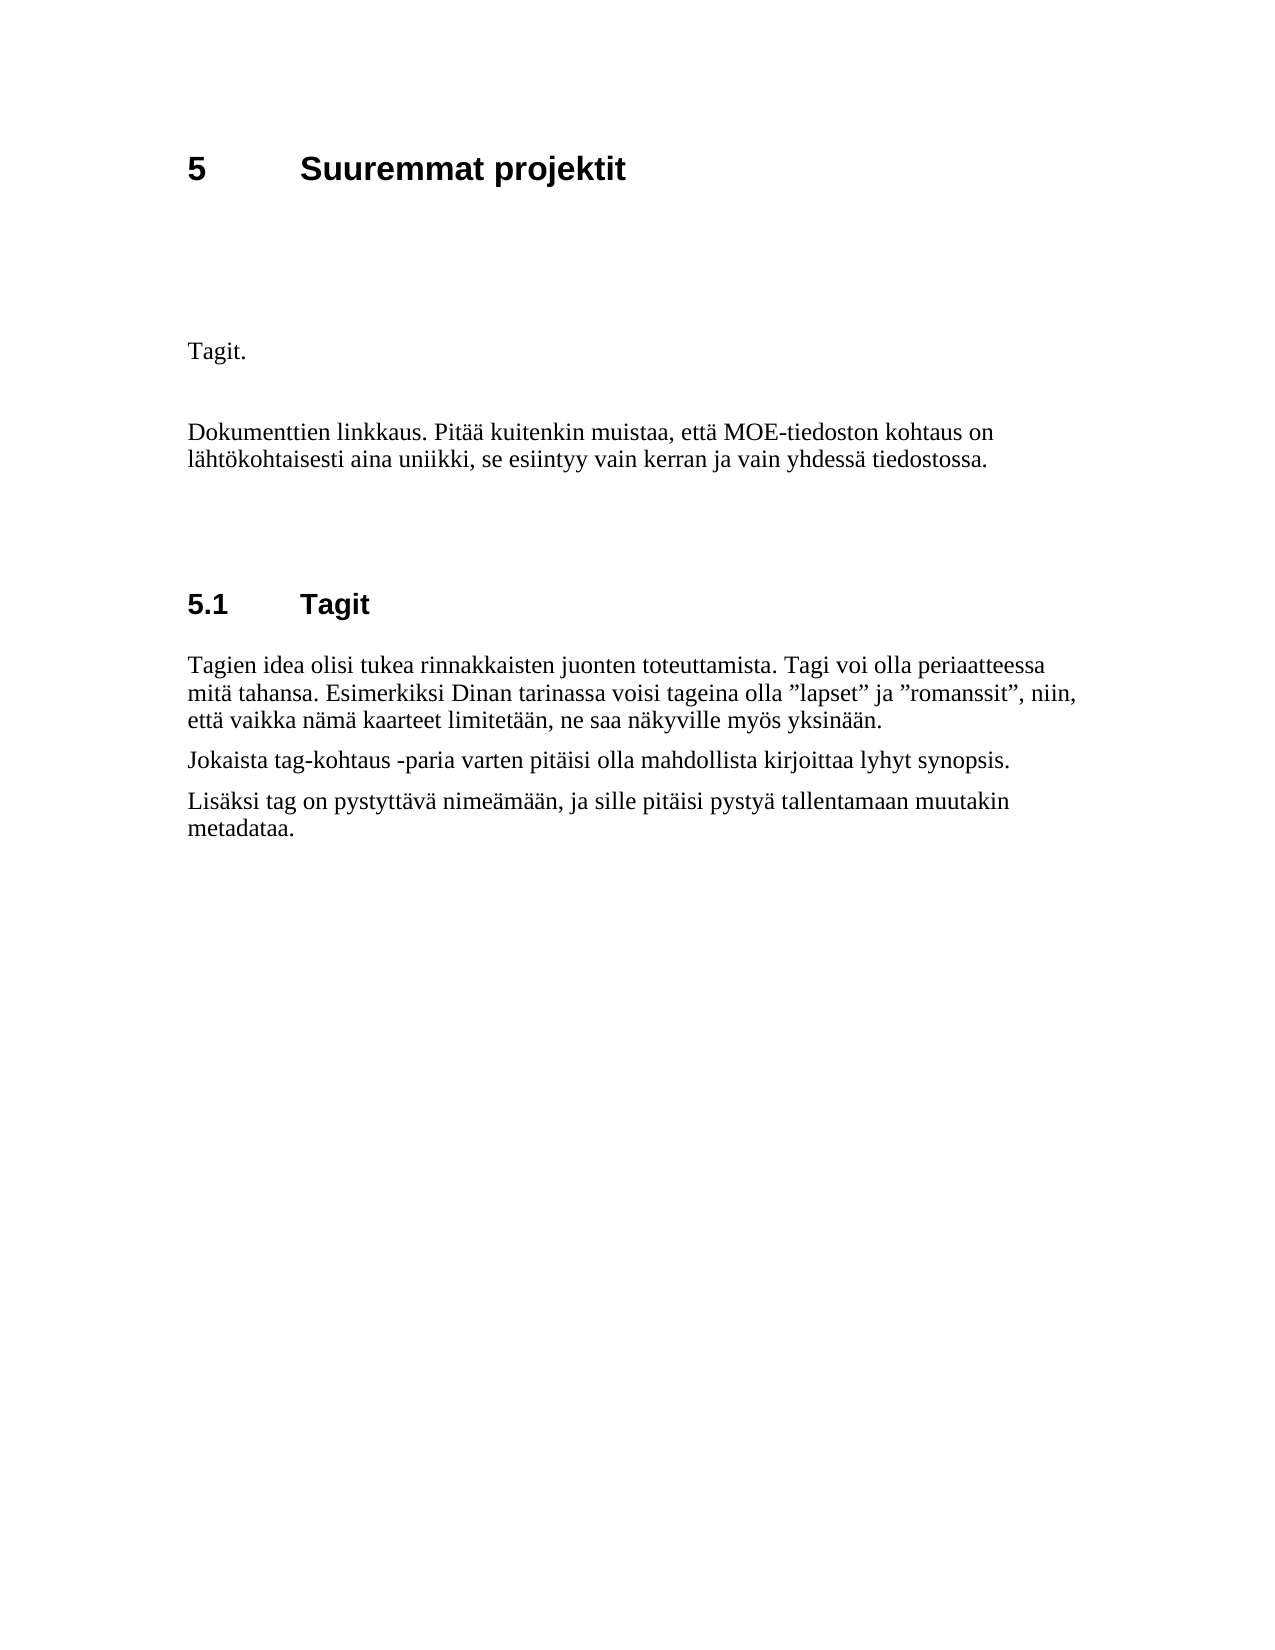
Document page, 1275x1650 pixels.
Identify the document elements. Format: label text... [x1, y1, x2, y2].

text Lisäksi tag on pystyttävä nimeämään, ja sille pitäisi pystyä tallentamaan muutakin metadataa. [187, 787, 1087, 842]
subtitle Suuremmat projektit [187, 150, 1087, 187]
subtitle Tagit [187, 588, 1087, 621]
text Tagien idea olisi tukea rinnakkaisten juonten toteuttamista. Tagi voi olla periaatteessa mitä tahansa. Esimerkiksi Dinan tarinassa voisi tageina olla ”lapset” ja ”romanssit”, niin, että vaikka nämä kaarteet limitetään, ne saa näkyville myös yksinään. [187, 651, 1087, 734]
text Tagit. [187, 337, 1087, 365]
text Jokaista tag-kohtaus -paria varten pitäisi olla mahdollista kirjoittaa lyhyt synopsis. [187, 747, 1087, 774]
text Dokumenttien linkkaus. Pitää kuitenkin muistaa, että MOE-tiedoston kohtaus on lähtökohtaisesti aina uniikki, se esiintyy vain kerran ja vain yhdessä tiedostossa. [187, 418, 1087, 473]
